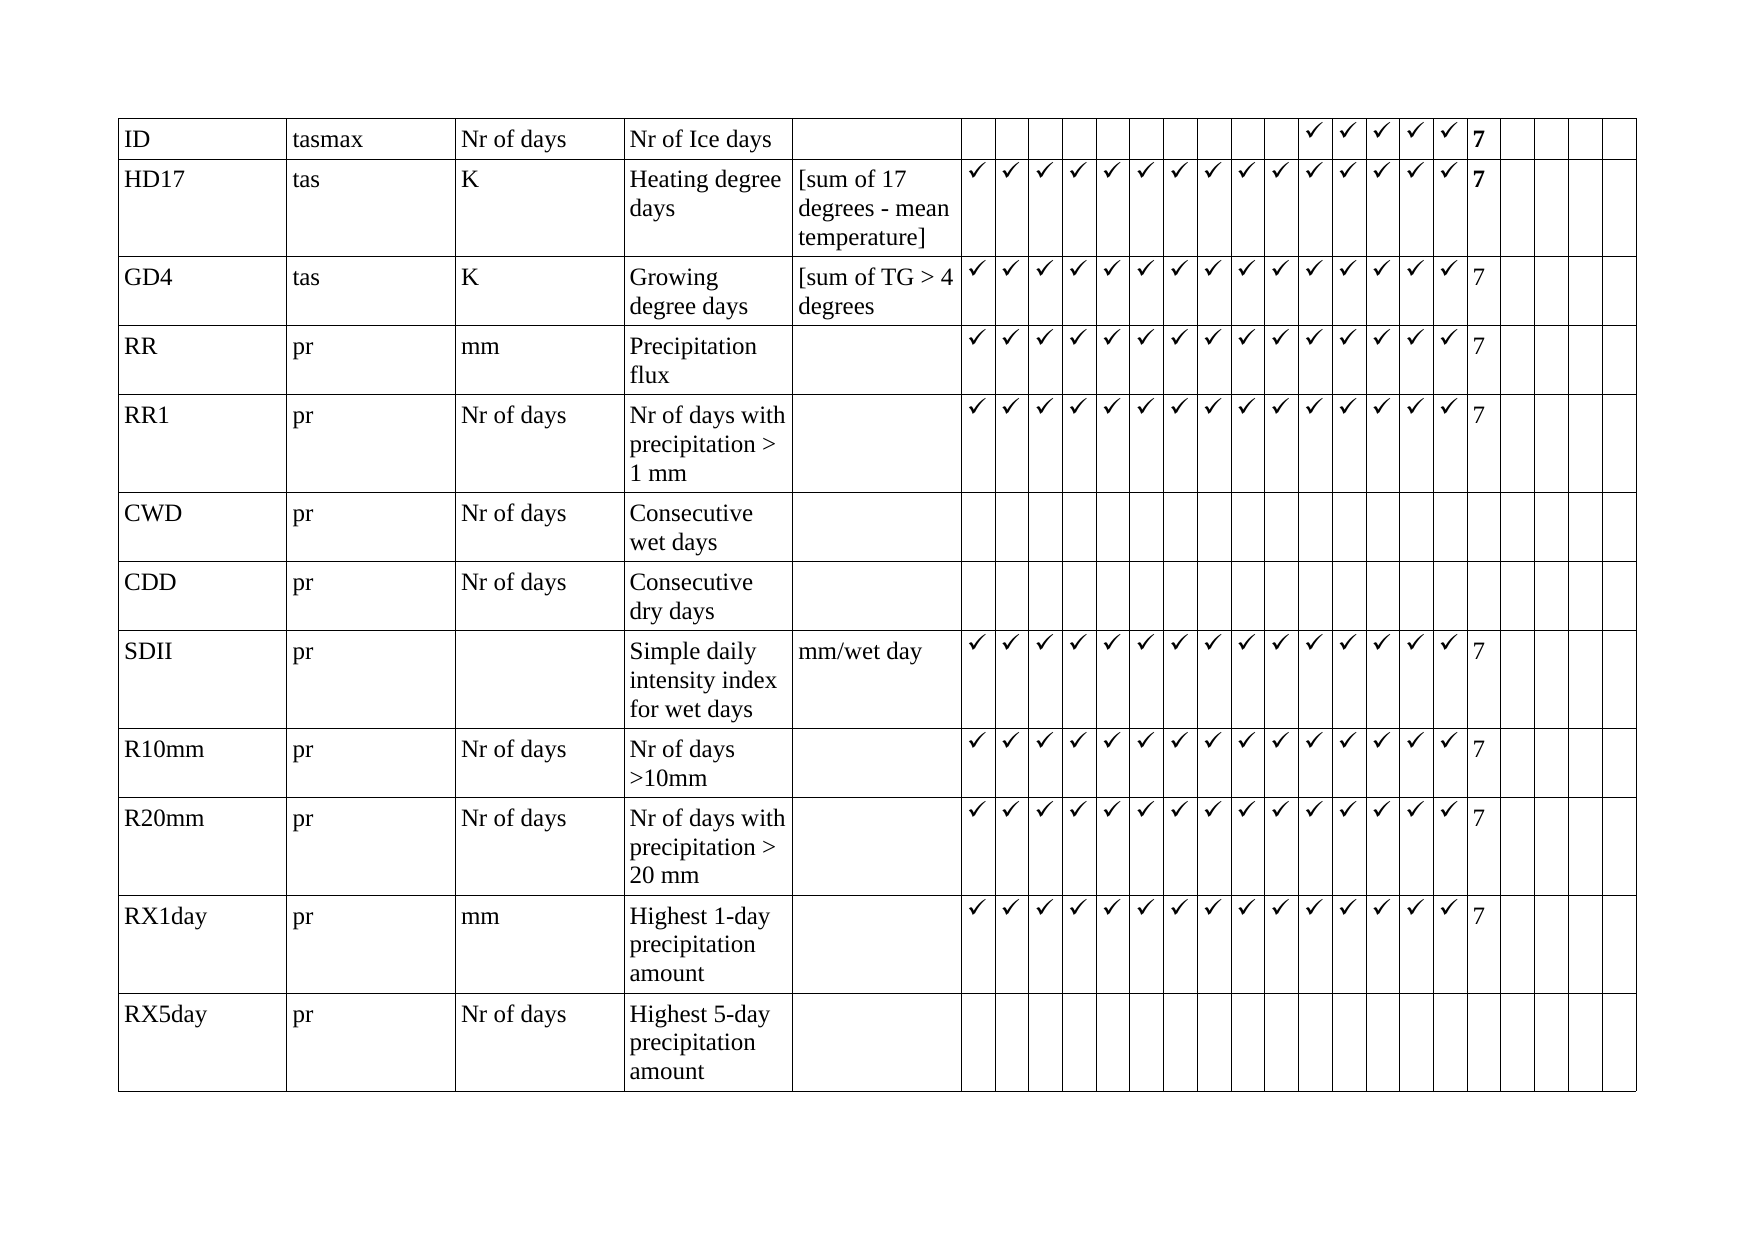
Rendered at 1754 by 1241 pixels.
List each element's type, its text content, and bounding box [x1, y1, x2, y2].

table_cell ✓ [1232, 257, 1264, 325]
table_cell ✓ [1299, 257, 1332, 325]
table_cell ✓ [1029, 798, 1062, 895]
table_cell [1501, 160, 1534, 256]
table_cell [1198, 994, 1231, 1091]
table_cell pr [287, 631, 455, 728]
table_cell [1130, 119, 1163, 158]
table_cell [1265, 493, 1298, 561]
table_cell ✓ [1130, 798, 1163, 895]
table_cell ✓ [962, 798, 995, 895]
table_cell [793, 994, 961, 1091]
table_cell [1029, 994, 1062, 1091]
table_cell ✓ [1097, 326, 1129, 394]
table_cell Nr of days with precipitation > 1 mm [625, 395, 792, 492]
table_cell [1535, 257, 1568, 325]
table_cell [1434, 562, 1467, 630]
table_cell [1097, 119, 1129, 158]
table_cell RX5day [119, 994, 286, 1091]
table_cell ✓ [1434, 326, 1467, 394]
table_cell ✓ [1400, 160, 1433, 256]
table_cell ✓ [1130, 631, 1163, 728]
table_cell ✓ [1299, 729, 1332, 797]
table_cell [1603, 326, 1636, 394]
table_cell ✓ [1063, 257, 1096, 325]
table_cell Nr of days [456, 798, 624, 895]
table_cell ✓ [1400, 326, 1433, 394]
table_cell [1468, 493, 1500, 561]
table_cell ✓ [1097, 798, 1129, 895]
table_cell ✓ [962, 729, 995, 797]
table_cell [1232, 562, 1264, 630]
table_cell [1535, 493, 1568, 561]
table_cell [1063, 994, 1096, 1091]
table_cell ✓ [1164, 729, 1197, 797]
table_cell [sum of 17 degrees - mean temperature] [793, 160, 961, 256]
table_cell ✓ [1097, 160, 1129, 256]
table_cell [1603, 257, 1636, 325]
table_cell ✓ [1434, 119, 1467, 158]
table_cell [sum of TG > 4 degrees [793, 257, 961, 325]
table_cell ✓ [962, 257, 995, 325]
table_cell ✓ [1400, 395, 1433, 492]
table_cell ✓ [1164, 798, 1197, 895]
table_cell ✓ [1265, 257, 1298, 325]
table_cell [996, 562, 1028, 630]
table_cell [1501, 395, 1534, 492]
table_cell CWD [119, 493, 286, 561]
table_cell Nr of days [456, 119, 624, 158]
table_cell [1164, 119, 1197, 158]
table_cell Highest 1-day precipitation amount [625, 896, 792, 993]
table_cell ✓ [1299, 896, 1332, 993]
table_cell [793, 562, 961, 630]
table_cell ✓ [996, 896, 1028, 993]
table_cell [1569, 257, 1602, 325]
table_cell ✓ [1299, 631, 1332, 728]
table_cell ✓ [1400, 631, 1433, 728]
table_cell [1535, 994, 1568, 1091]
table_cell ✓ [1232, 896, 1264, 993]
table_cell ✓ [1333, 326, 1366, 394]
table_cell ✓ [1097, 395, 1129, 492]
table_cell ✓ [1400, 257, 1433, 325]
table_cell ✓ [1265, 395, 1298, 492]
table_cell [1130, 994, 1163, 1091]
table_cell [1569, 160, 1602, 256]
table_cell [1097, 562, 1129, 630]
table_cell [1198, 119, 1231, 158]
table_cell ✓ [1367, 798, 1399, 895]
table_cell Nr of days [456, 729, 624, 797]
table_cell ✓ [1367, 160, 1399, 256]
table_cell [1603, 896, 1636, 993]
table_cell [1501, 257, 1534, 325]
table_cell Nr of days [456, 395, 624, 492]
table_cell ✓ [1232, 729, 1264, 797]
table_cell ✓ [1164, 326, 1197, 394]
table_cell ✓ [1097, 631, 1129, 728]
table_cell ✓ [1367, 395, 1399, 492]
table_cell ✓ [1333, 257, 1366, 325]
table_cell ✓ [1299, 326, 1332, 394]
table_cell [1333, 994, 1366, 1091]
table_cell [996, 119, 1028, 158]
table_cell ✓ [996, 395, 1028, 492]
table_cell RR1 [119, 395, 286, 492]
table_cell [996, 493, 1028, 561]
table_cell [1535, 729, 1568, 797]
table_cell ✓ [996, 729, 1028, 797]
table_cell ✓ [1029, 729, 1062, 797]
table_cell ✓ [1097, 257, 1129, 325]
table_cell ✓ [962, 160, 995, 256]
table_cell ✓ [962, 395, 995, 492]
table_cell [1569, 631, 1602, 728]
table_cell [1299, 493, 1332, 561]
table_cell 7 [1468, 798, 1500, 895]
table_cell ✓ [1130, 257, 1163, 325]
table_cell [1603, 631, 1636, 728]
table_cell ✓ [1265, 631, 1298, 728]
table_cell 7 [1468, 896, 1500, 993]
table_cell Consecutive wet days [625, 493, 792, 561]
table_cell mm/wet day [793, 631, 961, 728]
table_cell ✓ [1333, 160, 1366, 256]
table_cell [793, 896, 961, 993]
table_cell 7 [1468, 119, 1500, 158]
table_cell [1029, 493, 1062, 561]
table_cell [1400, 562, 1433, 630]
table_cell ✓ [996, 257, 1028, 325]
table_cell ✓ [1232, 395, 1264, 492]
table_cell Nr of days [456, 994, 624, 1091]
table_cell ✓ [1265, 729, 1298, 797]
table_cell Nr of Ice days [625, 119, 792, 158]
table_cell pr [287, 493, 455, 561]
table_cell [1535, 562, 1568, 630]
table_cell [1063, 119, 1096, 158]
table_cell [793, 798, 961, 895]
table_cell ✓ [1063, 798, 1096, 895]
table_cell [1198, 493, 1231, 561]
table_cell [793, 395, 961, 492]
table_cell ✓ [1299, 798, 1332, 895]
table_cell 7 [1468, 631, 1500, 728]
table_cell ✓ [1299, 160, 1332, 256]
table_cell K [456, 160, 624, 256]
table_cell [1535, 896, 1568, 993]
table_cell [1603, 994, 1636, 1091]
table_cell ✓ [996, 631, 1028, 728]
table_cell [1501, 798, 1534, 895]
table_cell [962, 493, 995, 561]
table_cell ✓ [1164, 631, 1197, 728]
table_cell [1265, 119, 1298, 158]
table_cell 7 [1468, 160, 1500, 256]
table_cell ✓ [996, 798, 1028, 895]
table_cell ✓ [1333, 896, 1366, 993]
table_cell ✓ [1400, 896, 1433, 993]
table_cell ✓ [1232, 160, 1264, 256]
table_cell CDD [119, 562, 286, 630]
table_cell [1501, 493, 1534, 561]
table_cell [1501, 896, 1534, 993]
table_cell ✓ [1029, 160, 1062, 256]
table_cell [1569, 896, 1602, 993]
table_cell ✓ [1367, 631, 1399, 728]
table_cell ✓ [1063, 729, 1096, 797]
table_cell Nr of days [456, 562, 624, 630]
table_cell ✓ [1130, 395, 1163, 492]
table_cell ✓ [1063, 326, 1096, 394]
table_cell [1569, 729, 1602, 797]
table_cell ✓ [1367, 896, 1399, 993]
table_cell [1333, 493, 1366, 561]
table_cell pr [287, 326, 455, 394]
table_cell Precipitation flux [625, 326, 792, 394]
table_cell ✓ [1434, 395, 1467, 492]
table_cell ✓ [1265, 896, 1298, 993]
table_cell RX1day [119, 896, 286, 993]
table_cell ✓ [1400, 798, 1433, 895]
table_cell ✓ [1265, 160, 1298, 256]
table_cell ✓ [1265, 798, 1298, 895]
table_cell [1535, 119, 1568, 158]
table_cell ✓ [1367, 257, 1399, 325]
table_cell Simple daily intensity index for wet days [625, 631, 792, 728]
table_cell [1569, 326, 1602, 394]
table_cell [1501, 562, 1534, 630]
table_cell [1333, 562, 1366, 630]
table_cell [1434, 994, 1467, 1091]
table_cell 7 [1468, 326, 1500, 394]
table_cell [1198, 562, 1231, 630]
table_cell [1367, 562, 1399, 630]
table_cell [1299, 562, 1332, 630]
table_cell pr [287, 798, 455, 895]
table_cell [962, 994, 995, 1091]
table_cell ✓ [1063, 395, 1096, 492]
table_cell Nr of days >10mm [625, 729, 792, 797]
table_cell ✓ [1434, 729, 1467, 797]
table_cell Highest 5-day precipitation amount [625, 994, 792, 1091]
table_cell pr [287, 994, 455, 1091]
table_cell ✓ [1198, 326, 1231, 394]
table_cell R10mm [119, 729, 286, 797]
table_cell ✓ [1198, 798, 1231, 895]
table_cell [1367, 994, 1399, 1091]
table_cell [1501, 994, 1534, 1091]
table_cell [1501, 631, 1534, 728]
table_cell [1164, 994, 1197, 1091]
table_cell mm [456, 326, 624, 394]
table_cell ✓ [1299, 395, 1332, 492]
table_cell Consecutive dry days [625, 562, 792, 630]
table_cell pr [287, 896, 455, 993]
table_cell ✓ [1198, 729, 1231, 797]
table_cell [1535, 395, 1568, 492]
table_cell ✓ [1164, 160, 1197, 256]
table_cell ✓ [1130, 729, 1163, 797]
table_cell ✓ [1164, 257, 1197, 325]
table_cell ✓ [1299, 119, 1332, 158]
table_cell SDII [119, 631, 286, 728]
table_cell [1535, 631, 1568, 728]
table_cell [1130, 493, 1163, 561]
table_cell [1501, 326, 1534, 394]
table_cell mm [456, 896, 624, 993]
table_cell [793, 119, 961, 158]
table_cell [1299, 994, 1332, 1091]
table_cell ✓ [1434, 798, 1467, 895]
table_cell ✓ [1434, 257, 1467, 325]
table_cell ✓ [1333, 729, 1366, 797]
table_cell Growing degree days [625, 257, 792, 325]
table_cell [1569, 119, 1602, 158]
table_cell ✓ [1367, 119, 1399, 158]
table_cell [1569, 798, 1602, 895]
table_cell ✓ [1400, 729, 1433, 797]
table_cell [1029, 119, 1062, 158]
table_cell [1097, 493, 1129, 561]
table_cell ✓ [1029, 257, 1062, 325]
table_cell ✓ [1164, 395, 1197, 492]
table_cell [793, 493, 961, 561]
table_cell tas [287, 160, 455, 256]
table_cell [1164, 493, 1197, 561]
table_cell [1063, 562, 1096, 630]
table_cell 7 [1468, 729, 1500, 797]
table_cell [1400, 994, 1433, 1091]
table_cell [996, 994, 1028, 1091]
table_cell ✓ [1029, 896, 1062, 993]
table_cell [456, 631, 624, 728]
table_cell [1603, 119, 1636, 158]
table_cell ✓ [1367, 729, 1399, 797]
table_cell Nr of days with precipitation > 20 mm [625, 798, 792, 895]
table_cell pr [287, 562, 455, 630]
table_cell [1232, 994, 1264, 1091]
table_cell ID [119, 119, 286, 158]
table_cell [1097, 994, 1129, 1091]
table_cell ✓ [1029, 395, 1062, 492]
table_cell [1130, 562, 1163, 630]
table_cell ✓ [1198, 395, 1231, 492]
table_cell [1535, 798, 1568, 895]
table_cell tas [287, 257, 455, 325]
table_cell R20mm [119, 798, 286, 895]
table_cell ✓ [1130, 160, 1163, 256]
table_cell [1603, 729, 1636, 797]
table_cell ✓ [1333, 798, 1366, 895]
table_cell ✓ [962, 631, 995, 728]
table_cell ✓ [1198, 160, 1231, 256]
table_cell ✓ [1063, 896, 1096, 993]
table_cell pr [287, 729, 455, 797]
table_cell [1400, 493, 1433, 561]
table_cell ✓ [1097, 896, 1129, 993]
table_cell ✓ [996, 326, 1028, 394]
table_cell ✓ [1063, 631, 1096, 728]
table_cell [1468, 562, 1500, 630]
table_cell [1063, 493, 1096, 561]
table_cell ✓ [1232, 798, 1264, 895]
table_cell pr [287, 395, 455, 492]
table_cell ✓ [1232, 326, 1264, 394]
table_cell ✓ [996, 160, 1028, 256]
table_cell ✓ [1198, 257, 1231, 325]
table_cell [1501, 729, 1534, 797]
table_cell [1569, 994, 1602, 1091]
table_cell ✓ [1434, 896, 1467, 993]
table_cell ✓ [1265, 326, 1298, 394]
table_cell [1603, 160, 1636, 256]
table_cell ✓ [1198, 631, 1231, 728]
table_cell ✓ [1130, 326, 1163, 394]
table_cell [1164, 562, 1197, 630]
table_cell [1232, 493, 1264, 561]
table_cell ✓ [1029, 631, 1062, 728]
table_cell [793, 326, 961, 394]
table_cell ✓ [1333, 631, 1366, 728]
table_cell [1029, 562, 1062, 630]
table_cell [1569, 562, 1602, 630]
table_cell [962, 562, 995, 630]
table_cell ✓ [1029, 326, 1062, 394]
table_cell tasmax [287, 119, 455, 158]
table_cell [1265, 994, 1298, 1091]
table_cell ✓ [1367, 326, 1399, 394]
table_cell [1569, 493, 1602, 561]
table_cell 7 [1468, 257, 1500, 325]
table_cell ✓ [962, 326, 995, 394]
table_cell ✓ [1434, 631, 1467, 728]
table_cell ✓ [1333, 119, 1366, 158]
table_cell RR [119, 326, 286, 394]
table_cell [1603, 562, 1636, 630]
table_cell [962, 119, 995, 158]
table_cell [1434, 493, 1467, 561]
table_cell ✓ [1097, 729, 1129, 797]
table_cell [1468, 994, 1500, 1091]
table_cell GD4 [119, 257, 286, 325]
table_cell [1535, 326, 1568, 394]
table_cell HD17 [119, 160, 286, 256]
table_cell [1501, 119, 1534, 158]
table_cell [1367, 493, 1399, 561]
table_cell ✓ [1164, 896, 1197, 993]
table_cell Nr of days [456, 493, 624, 561]
table_cell ✓ [1400, 119, 1433, 158]
table_cell Heating degree days [625, 160, 792, 256]
table_cell ✓ [1434, 160, 1467, 256]
table_cell [1232, 119, 1264, 158]
table_cell [1603, 798, 1636, 895]
table_cell K [456, 257, 624, 325]
table_cell ✓ [962, 896, 995, 993]
table_cell ✓ [1232, 631, 1264, 728]
table_cell [1535, 160, 1568, 256]
table_cell ✓ [1198, 896, 1231, 993]
table_cell [1603, 493, 1636, 561]
table_cell ✓ [1333, 395, 1366, 492]
table_cell [1569, 395, 1602, 492]
table_cell ✓ [1063, 160, 1096, 256]
table_cell [1265, 562, 1298, 630]
table_cell 7 [1468, 395, 1500, 492]
table_cell [793, 729, 961, 797]
table_cell [1603, 395, 1636, 492]
table_cell ✓ [1130, 896, 1163, 993]
